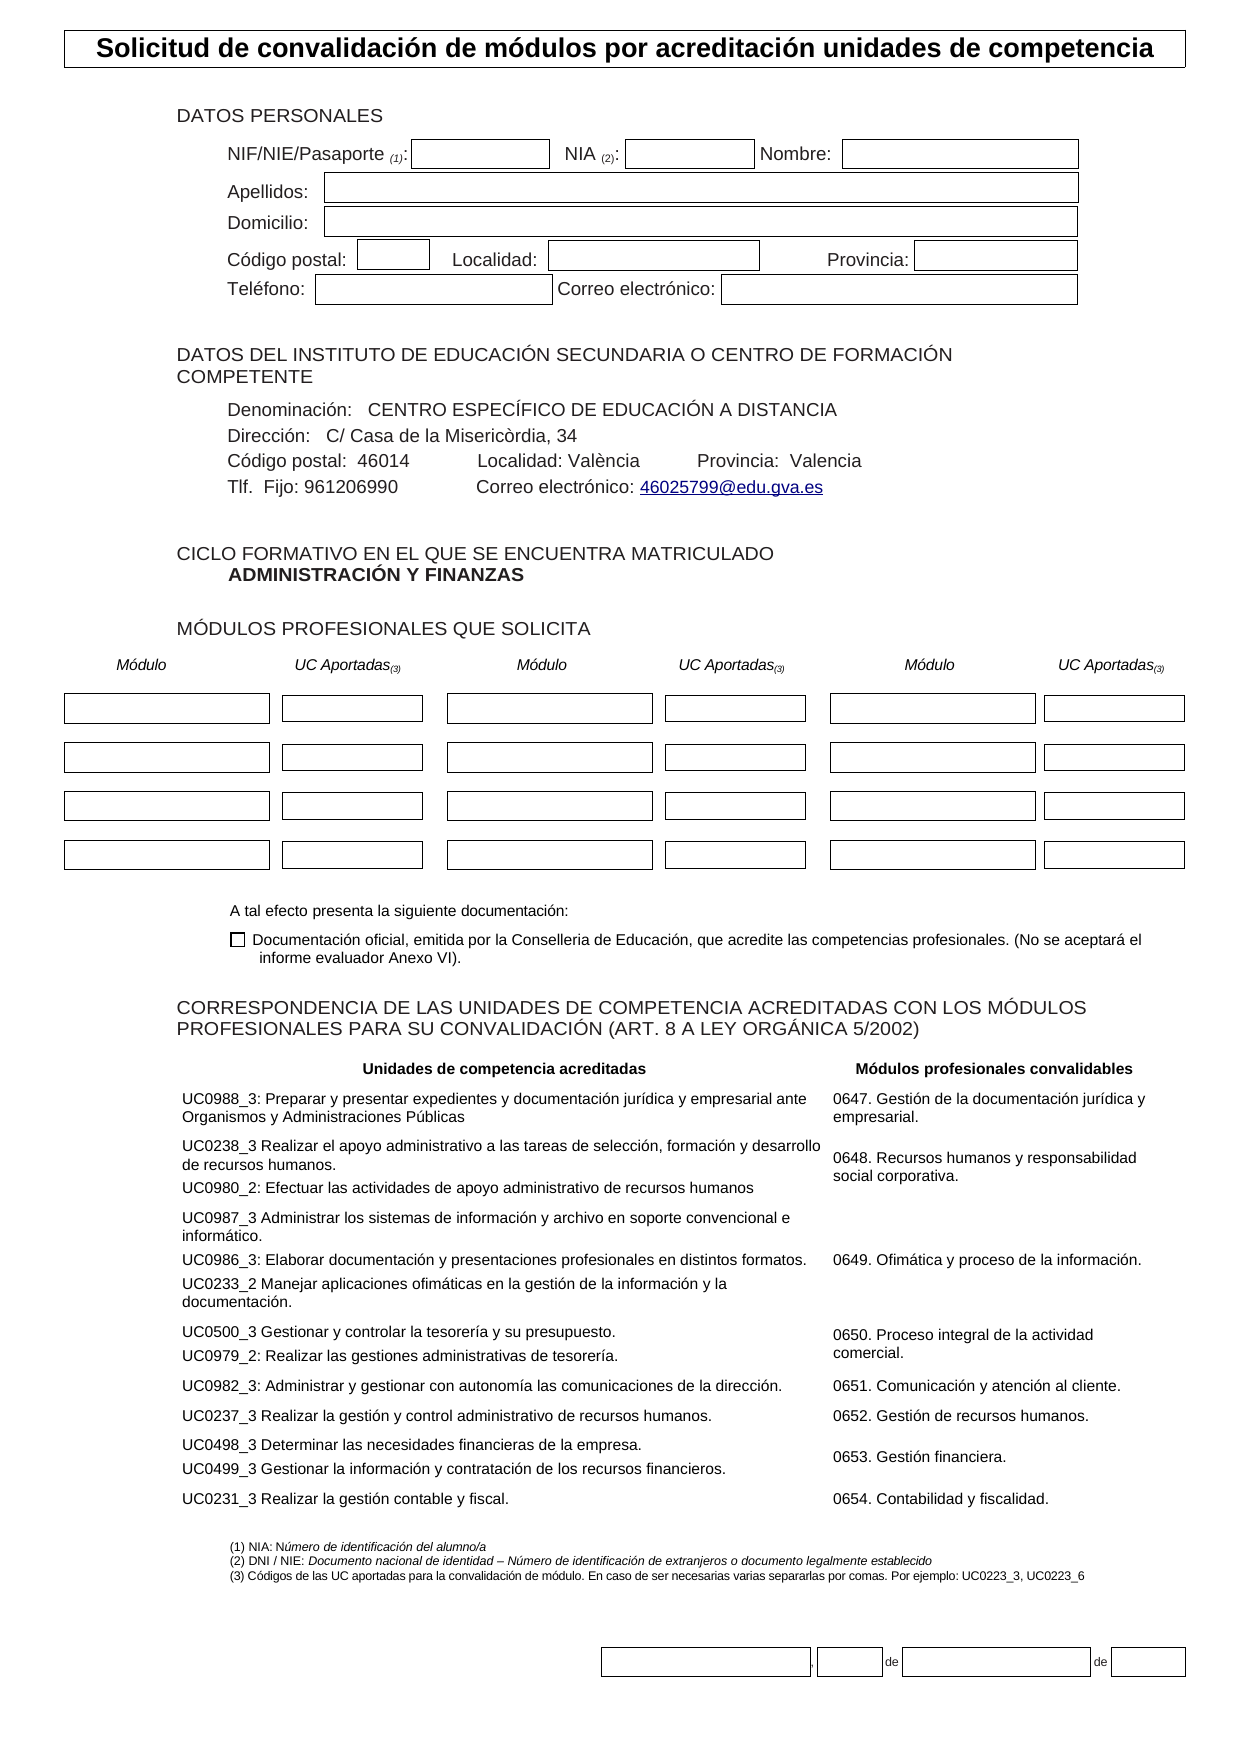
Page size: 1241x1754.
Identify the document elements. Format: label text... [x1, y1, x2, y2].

text (3) Códigos de las UC aportadas para la convalidación de módulo. En caso de ser necesarias varias separarlas por comas. Por ejemplo: UC0223_3, UC0223_6 [188, 1568, 1185, 1582]
text Correo electrónico: [553, 274, 721, 304]
text A tal efecto presenta la siguiente documentación: [229, 901, 1185, 919]
text , [811, 1652, 817, 1670]
table_cell UC0987_3 Administrar los sistemas de información y archivo en soporte convencional e informático. UC0986_3: Elaborar documentación y presentaciones profesionales en distintos formatos. UC0233_2 Manejar aplicaciones ofimáticas en la gestión de la información y la documentación. [179, 1206, 830, 1320]
table_cell 0651. Comunicación y atención al cliente. [830, 1374, 1159, 1403]
text Módulo UC Aportadas(3) Módulo UC Aportadas(3) Módulo UC Aportadas(3) [58, 657, 1197, 674]
text Código postal: [227, 239, 357, 270]
text Localidad: Provincia: [430, 239, 1185, 270]
table_cell 0647. Gestión de la documentación jurídica y empresarial. [830, 1086, 1159, 1134]
text MÓDULOS PROFESIONALES QUE SOLICITA [176, 618, 878, 639]
table_cell 0652. Gestión de recursos humanos. [830, 1403, 1159, 1433]
table_header Módulos profesionales convalidables [830, 1057, 1159, 1086]
text [1078, 206, 1185, 236]
text de [1091, 1652, 1111, 1670]
text [1078, 274, 1185, 304]
text Tlf. Fijo: 961206990 Correo electrónico: 46025799@edu.gva.es [227, 475, 1185, 497]
table_cell 0649. Ofimática y proceso de la información. [830, 1206, 1159, 1320]
table_cell UC0237_3 Realizar la gestión y control administrativo de recursos humanos. [179, 1403, 830, 1433]
text Solicitud de convalidación de módulos por acreditación unidades de competencia [65, 31, 1185, 67]
table_cell UC0231_3 Realizar la gestión contable y fiscal. [179, 1487, 830, 1517]
table_cell UC0238_3 Realizar el apoyo administrativo a las tareas de selección, formación y desarrollo de recursos humanos. UC0980_2: Efectuar las actividades de apoyo administrativo de recursos humanos [179, 1134, 830, 1206]
text (2) DNI / NIE: Documento nacional de identidad – Número de identificación de extranjeros o documento legalmente establecido [188, 1554, 1185, 1568]
text Domicilio: [227, 206, 324, 236]
text Nombre: [755, 139, 842, 168]
text ADMINISTRACIÓN Y FINANZAS [228, 564, 1185, 586]
text DATOS DEL INSTITUTO DE EDUCACIÓN SECUNDARIA O CENTRO DE FORMACIÓN COMPETENTE [176, 343, 1079, 387]
text Denominación: CENTRO ESPECÍFICO DE EDUCACIÓN A DISTANCIA [227, 399, 1185, 421]
text de [883, 1652, 902, 1670]
table_cell UC0500_3 Gestionar y controlar la tesorería y su presupuesto. UC0979_2: Realizar las gestiones administrativas de tesorería. [179, 1320, 830, 1373]
text Documentación oficial, emitida por la Conselleria de Educación, que acredite las competencias profesionales. (No se aceptará el informe evaluador Anexo VI). [229, 931, 1185, 967]
text Código postal: 46014 Localidad: València Provincia: Valencia [227, 450, 1185, 472]
text [1079, 172, 1185, 202]
text (1) NIA: Número de identificación del alumno/a [188, 1539, 1185, 1554]
text [1079, 139, 1185, 168]
table_cell 0654. Contabilidad y fiscalidad. [830, 1487, 1159, 1517]
table_cell 0650. Proceso integral de la actividad comercial. [830, 1320, 1159, 1373]
text [64, 1652, 601, 1670]
text NIA (2): [550, 139, 625, 168]
table_header Unidades de competencia acreditadas [179, 1057, 830, 1086]
table_cell UC0498_3 Determinar las necesidades financieras de la empresa. UC0499_3 Gestionar la información y contratación de los recursos financieros. [179, 1433, 830, 1487]
text Teléfono: [227, 274, 315, 304]
text Apellidos: [227, 172, 324, 202]
text CORRESPONDENCIA DE LAS UNIDADES DE COMPETENCIA ACREDITADAS CON LOS MÓDULOS PROFESIONALES PARA SU CONVALIDACIÓN (ART. 8 A LEY ORGÁNICA 5/2002) [176, 997, 1185, 1040]
table_cell UC0988_3: Preparar y presentar expedientes y documentación jurídica y empresarial ante Organismos y Administraciones Públicas [179, 1086, 830, 1134]
table_cell UC0982_3: Administrar y gestionar con autonomía las comunicaciones de la dirección. [179, 1374, 830, 1403]
text CICLO FORMATIVO EN EL QUE SE ENCUENTRA MATRICULADO [176, 542, 1185, 564]
text Dirección: C/ Casa de la Misericòrdia, 34 [227, 425, 1185, 446]
table_cell 0648. Recursos humanos y responsabilidad social corporativa. [830, 1134, 1159, 1206]
text NIF/NIE/Pasaporte (1): [227, 139, 411, 168]
table_cell 0653. Gestión financiera. [830, 1433, 1159, 1487]
text DATOS PERSONALES [176, 105, 1185, 127]
